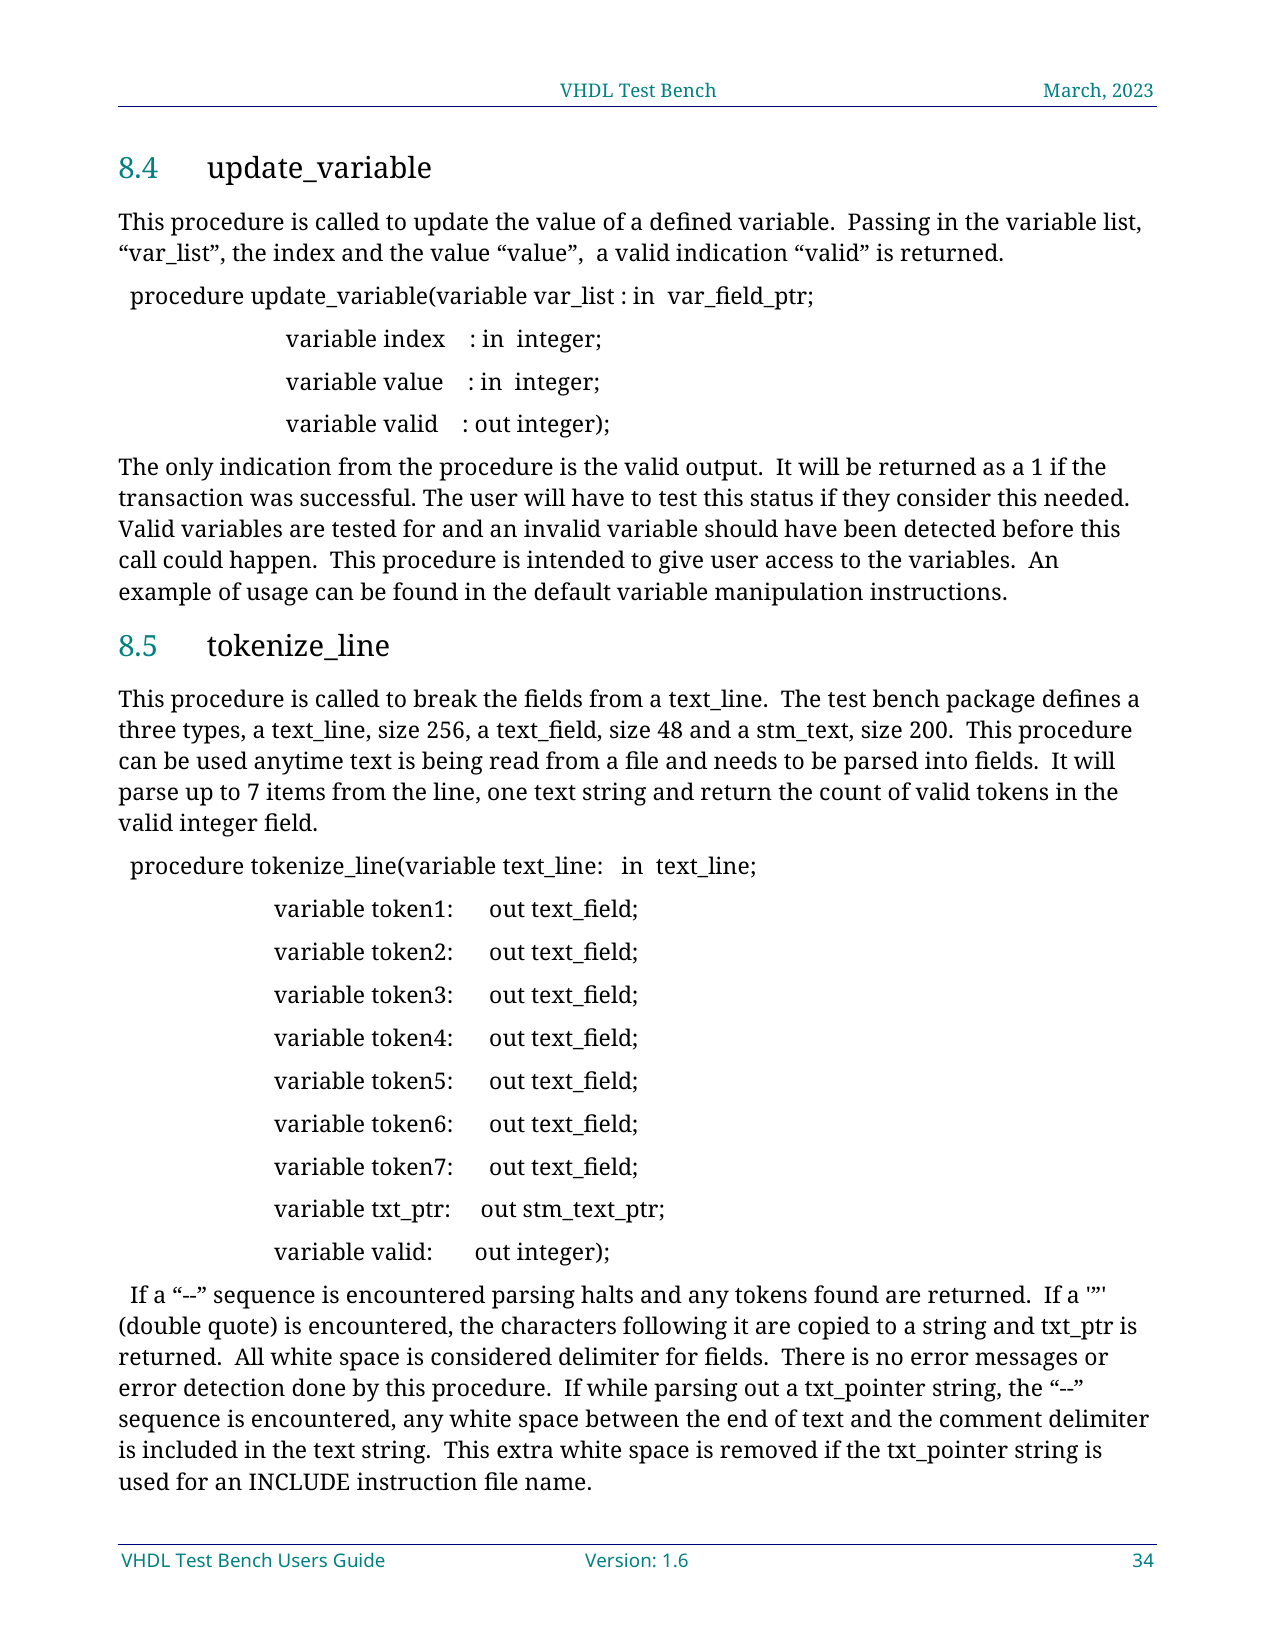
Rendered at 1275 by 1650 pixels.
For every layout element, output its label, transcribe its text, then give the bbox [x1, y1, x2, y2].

text If a “--” sequence is encountered parsing halts and any tokens found are returned. If a '”' (double quote) is encountered, the characters following it are copied to a string and txt_ptr is returned. All white space is considered delimiter for fields. There is no error messages or error detection done by this procedure. If while parsing out a txt_pointer string, the “--” sequence is encountered, any white space between the end of text and the comment delimiter is included in the text string. This extra white space is removed if the txt_pointer string is used for an INCLUDE instruction file name. [118, 1279, 1157, 1496]
text variable value : in integer; [118, 366, 1157, 397]
text variable token3: out text_field; [118, 979, 1157, 1010]
text This procedure is called to update the value of a defined variable. Passing in the variable list, “var_list”, the index and the value “value”, a valid indication “valid” is returned. [118, 206, 1157, 268]
text variable token6: out text_field; [118, 1107, 1157, 1138]
text variable txt_ptr: out stm_text_ptr; [118, 1193, 1157, 1224]
text variable valid : out integer); [118, 408, 1157, 439]
text variable token7: out text_field; [118, 1150, 1157, 1181]
text variable token4: out text_field; [118, 1022, 1157, 1053]
text variable index : in integer; [118, 323, 1157, 354]
text procedure tokenize_line(variable text_line: in text_line; [118, 850, 1157, 881]
text The only indication from the procedure is the valid output. It will be returned as a 1 if the transaction was successful. The user will have to test this status if they consider this needed. Valid variables are tested for and an invalid variable should have been detected before this call could happen. This procedure is intended to give user access to the variables. An example of usage can be found in the default variable manipulation instructions. [118, 451, 1157, 607]
subtitle update_variable [118, 148, 1157, 187]
text variable token2: out text_field; [118, 936, 1157, 967]
text variable token1: out text_field; [118, 893, 1157, 924]
subtitle tokenize_line [118, 625, 1157, 664]
text procedure update_variable(variable var_list : in var_field_ptr; [118, 280, 1157, 311]
text variable token5: out text_field; [118, 1064, 1157, 1096]
text This procedure is called to break the fields from a text_line. The test bench package defines a three types, a text_line, size 256, a text_field, size 48 and a stm_text, size 200. This procedure can be used anytime text is being read from a file and needs to be parsed into fields. It will parse up to 7 items from the line, one text string and return the count of valid tokens in the valid integer field. [118, 683, 1157, 838]
text variable valid: out integer); [118, 1236, 1157, 1267]
